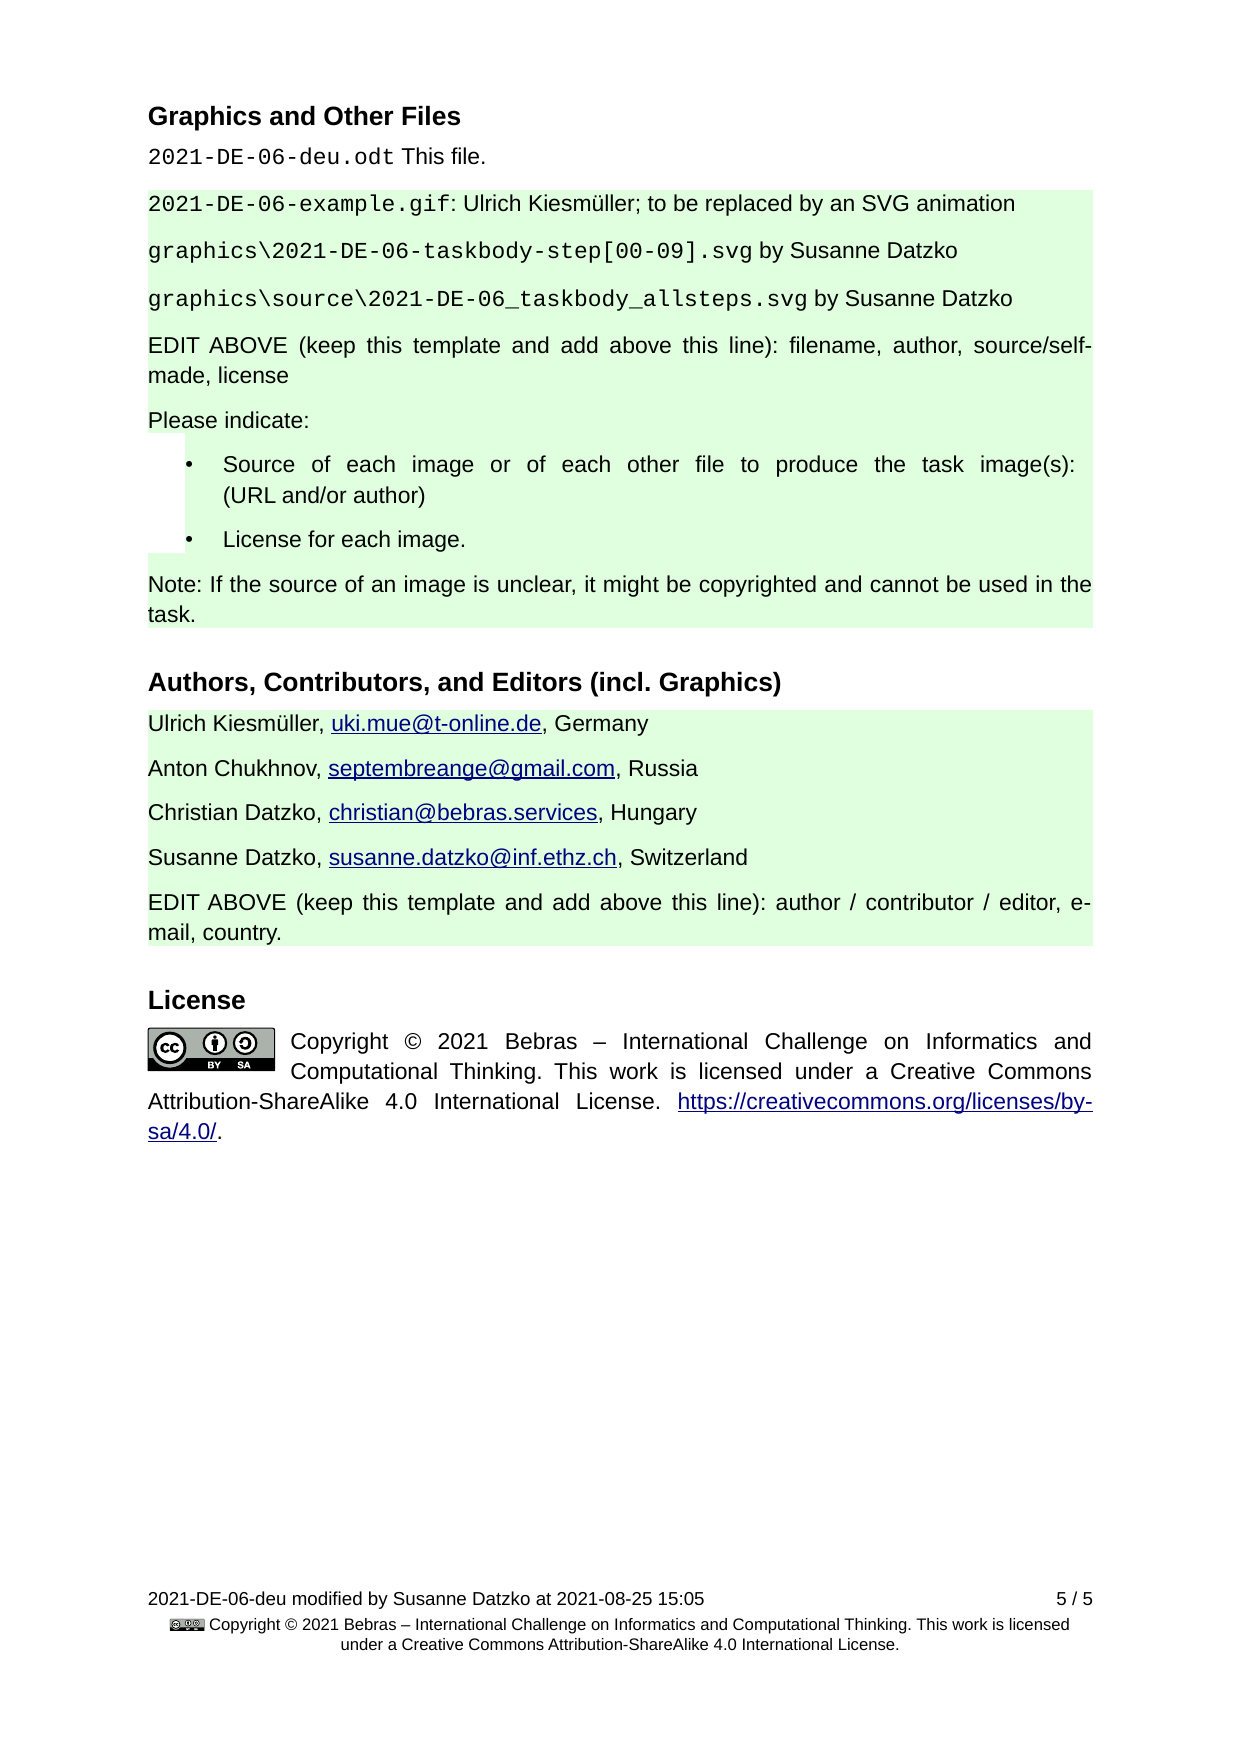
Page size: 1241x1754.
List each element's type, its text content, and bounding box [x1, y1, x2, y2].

list License for each image. [185, 526, 1093, 553]
text Copyright © 2021 Bebras – International Challenge on Informatics and Computational Thinking. This work is licensed under a Creative Commons Attribution-ShareAlike 4.0 International License. https://creativecommons.org/licenses/by-sa/4.0/. [148, 1028, 1093, 1144]
text 2021-DE-06-deu.odt This file. [148, 143, 1093, 172]
text EDIT ABOVE (keep this template and add above this line): author / contributor / editor, e-mail, country. [148, 889, 1093, 946]
text EDIT ABOVE (keep this template and add above this line): filename, author, source/self-made, license [148, 332, 1093, 388]
subtitle Authors, Contributors, and Editors (incl. Graphics) [148, 667, 1093, 697]
text graphics\source\2021-DE-06_taskbody_allsteps.svg by Susanne Datzko [148, 284, 1093, 313]
text Susanne Datzko, susanne.datzko@inf.ethz.ch, Switzerland [148, 844, 1093, 871]
text Christian Datzko, christian@bebras.services, Hungary [148, 799, 1093, 826]
text graphics\2021-DE-06-taskbody-step[00-09].svg by Susanne Datzko [148, 237, 1093, 266]
text Ulrich Kiesmüller, uki.mue@t-online.de, Germany [148, 710, 1093, 736]
text Please indicate: [148, 407, 1093, 433]
text 2021-DE-06-example.gif: Ulrich Kiesmüller; to be replaced by an SVG animation [148, 190, 1093, 219]
subtitle License [148, 985, 1093, 1015]
list Source of each image or of each other file to produce the task image(s): (URL and/or author) [185, 451, 1093, 508]
text Anton Chukhnov, septembreange@gmail.com, Russia [148, 754, 1093, 781]
text Note: If the source of an image is unclear, it might be copyrighted and cannot be used in the task. [148, 571, 1093, 628]
subtitle Graphics and Other Files [148, 100, 1093, 131]
